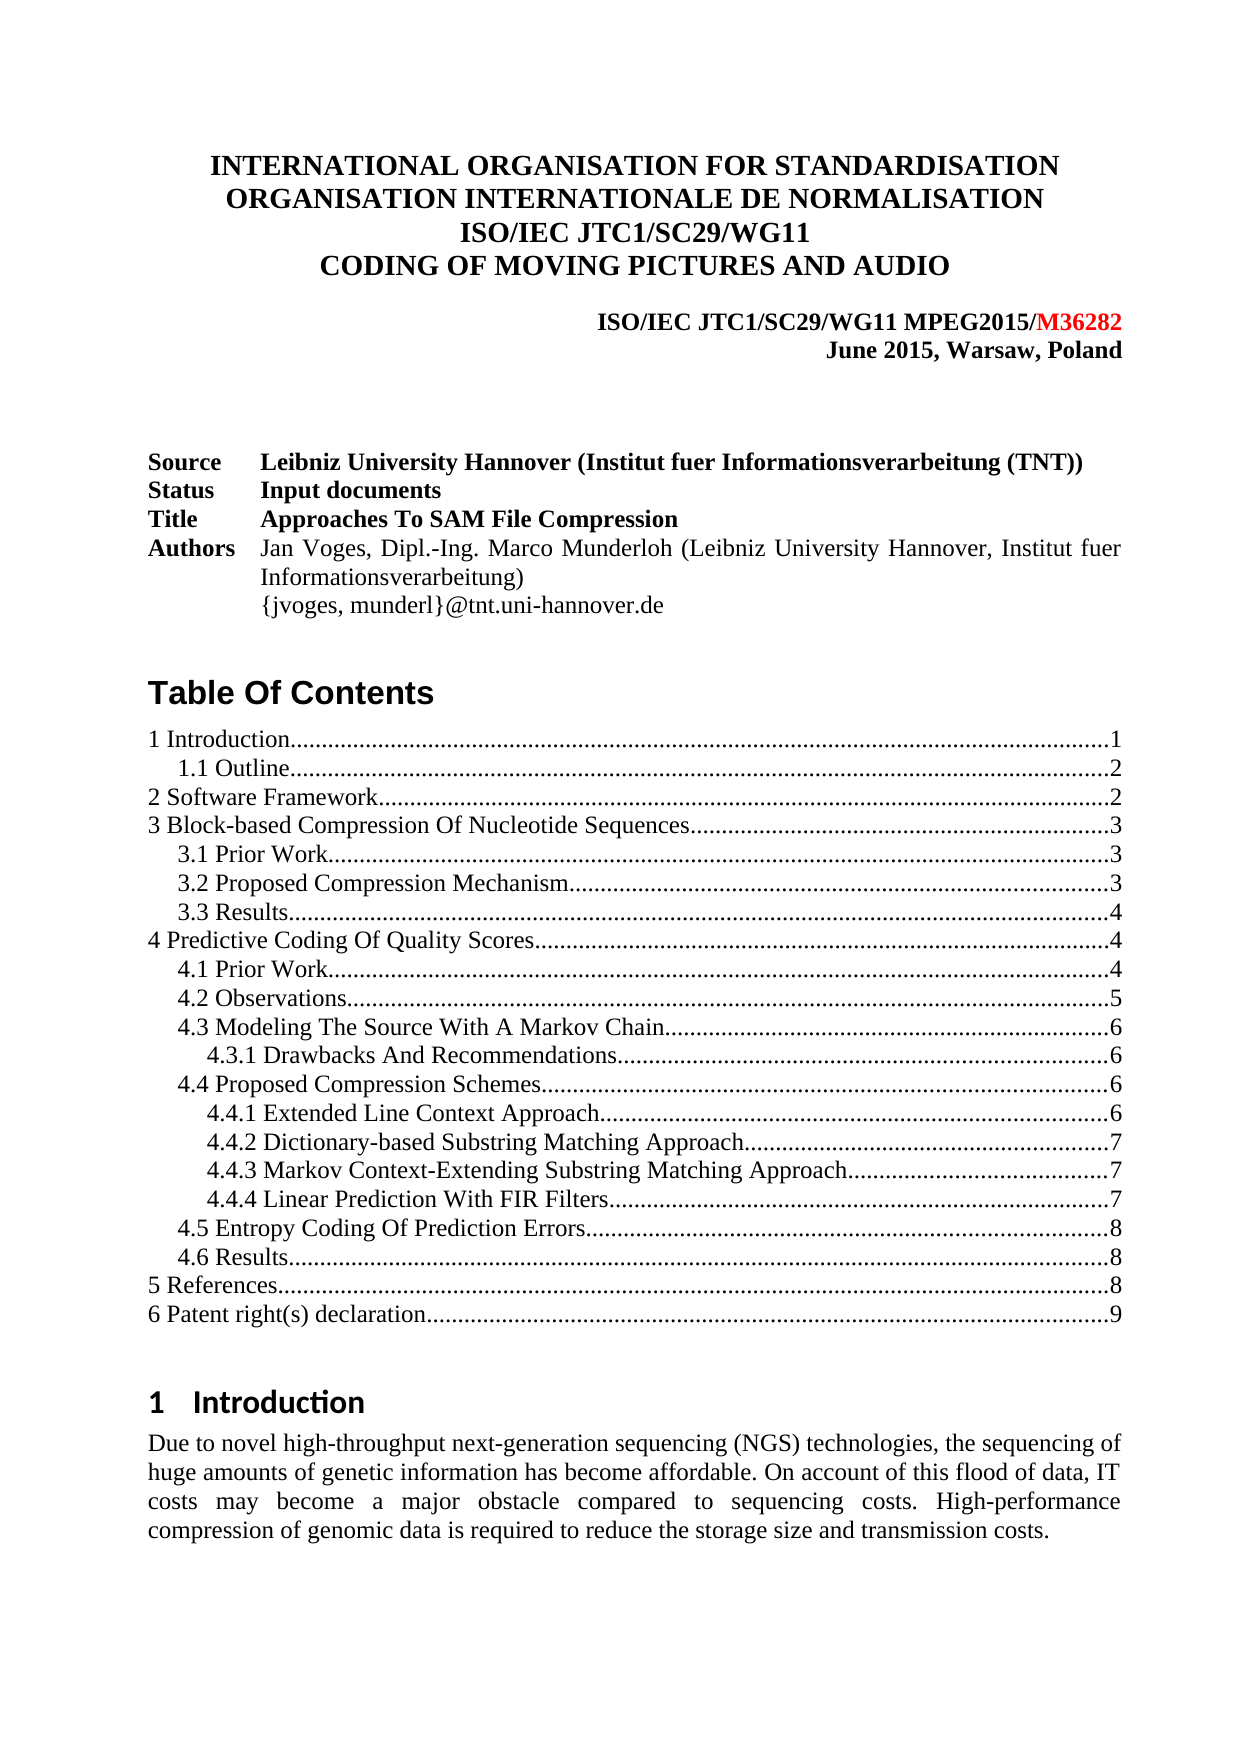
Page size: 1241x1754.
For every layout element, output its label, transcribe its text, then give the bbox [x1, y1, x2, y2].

table_header Source [136, 447, 249, 476]
text INTERNATIONAL ORGANISATION FOR STANDARDISATION [148, 148, 1122, 181]
text 4.2 Observations 5 [177, 983, 1122, 1012]
text 4.3 Modeling The Source With A Markov Chain 6 [177, 1012, 1122, 1040]
text CODING OF MOVING PICTURES AND AUDIO [148, 248, 1122, 282]
table_cell Status [136, 476, 249, 504]
text 2 Software Framework 2 [148, 782, 1122, 810]
text 4.4.2 Dictionary-based Substring Matching Approach 7 [207, 1127, 1122, 1155]
table_cell Authors [136, 533, 249, 619]
text ORGANISATION INTERNATIONALE DE NORMALISATION [148, 181, 1122, 215]
text 3 Block-based Compression Of Nucleotide Sequences 3 [148, 810, 1122, 839]
text 4.3.1 Drawbacks And Recommendations 6 [207, 1040, 1122, 1069]
text Due to novel high-throughput next-generation sequencing (NGS) technologies, the sequencing of huge amounts of genetic information has become affordable. On account of this flood of data, IT costs may become a major obstacle compared to sequencing costs. High-performance compression of genomic data is required to reduce the storage size and transmission costs. [148, 1428, 1122, 1543]
text 4.4.1 Extended Line Context Approach 6 [207, 1098, 1122, 1127]
subtitle Table Of Contents [148, 673, 1122, 712]
text 1.1 Outline 2 [177, 753, 1122, 782]
text ISO/IEC JTC1/SC29/WG11 [148, 215, 1122, 248]
text 4.6 Results 8 [177, 1242, 1122, 1270]
table_header Leibniz University Hannover (Institut fuer Informationsverarbeitung (TNT)) [249, 447, 1133, 476]
text 4.1 Prior Work 4 [177, 954, 1122, 983]
text 3.1 Prior Work 3 [177, 839, 1122, 868]
table_cell Input documents [249, 476, 1133, 504]
text 4.4.3 Markov Context-Extending Substring Matching Approach 7 [207, 1155, 1122, 1184]
text 4.4 Proposed Compression Schemes 6 [177, 1069, 1122, 1098]
text 3.2 Proposed Compression Mechanism 3 [177, 868, 1122, 897]
table_cell Jan Voges, Dipl.-Ing. Marco Munderloh (Leibniz University Hannover, Institut fuer Informationsverarbeitung) {jvoges, munderl}@tnt.uni-hannover.de [249, 533, 1133, 619]
text 4.4.4 Linear Prediction With FIR Filters 7 [207, 1184, 1122, 1213]
text 1 Introduction 1 [148, 724, 1122, 753]
subtitle Introduction [148, 1382, 1122, 1422]
text 3.3 Results 4 [177, 897, 1122, 925]
table_cell Title [136, 504, 249, 533]
text 4 Predictive Coding Of Quality Scores 4 [148, 925, 1122, 954]
text 6 Patent right(s) declaration 9 [148, 1299, 1122, 1328]
text 5 References 8 [148, 1270, 1122, 1299]
text 4.5 Entropy Coding Of Prediction Errors 8 [177, 1213, 1122, 1242]
text ISO/IEC JTC1/SC29/WG11 MPEG2015/M36282 [148, 307, 1122, 336]
text June 2015, Warsaw, Poland [148, 336, 1122, 364]
table_cell Approaches To SAM File Compression [249, 504, 1133, 533]
